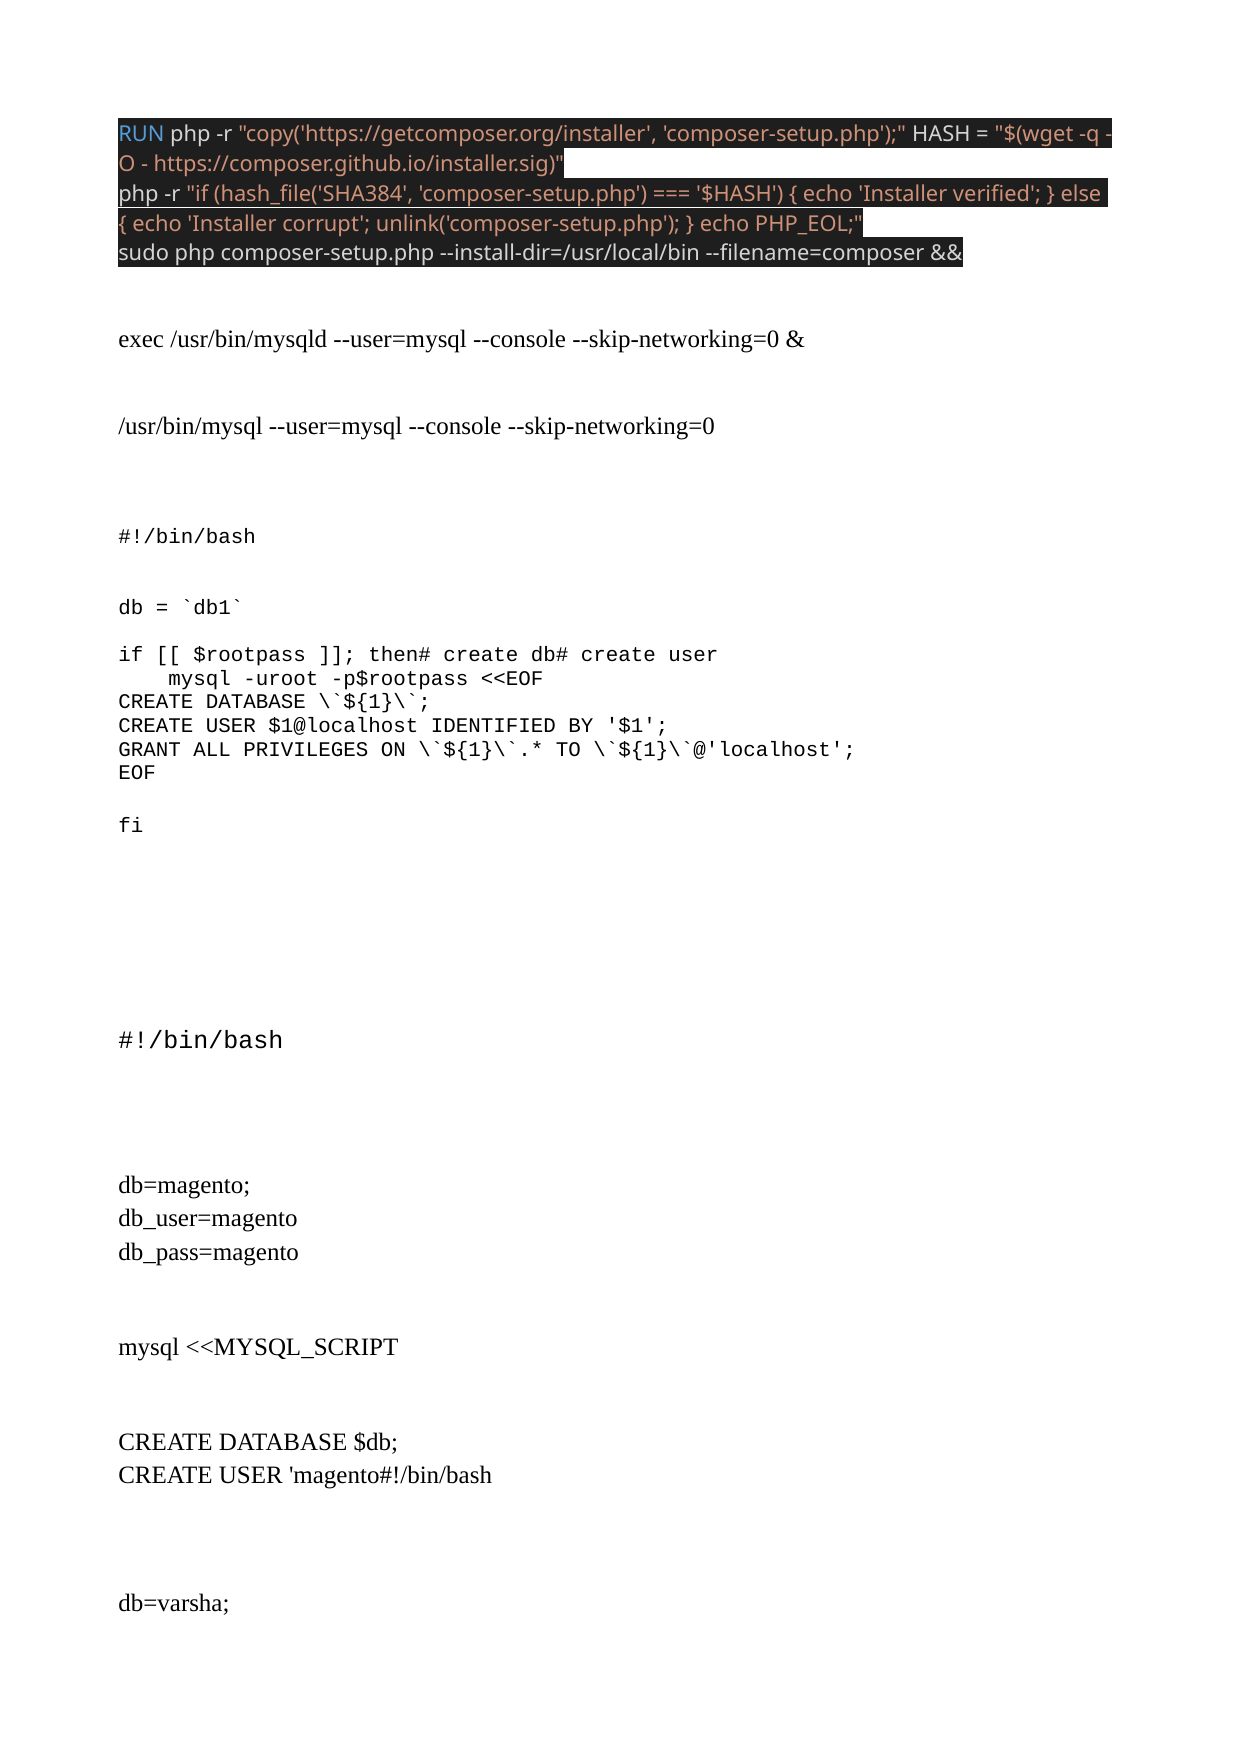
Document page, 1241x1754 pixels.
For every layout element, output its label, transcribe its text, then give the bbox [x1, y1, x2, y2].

text #!/bin/bash [118, 1028, 1122, 1056]
text mysql -uroot -p$rootpass <<EOF [118, 668, 1122, 691]
text GRANT ALL PRIVILEGES ON \`${1}\`.* TO \`${1}\`@'localhost'; [118, 739, 1122, 762]
text db=varsha; [118, 1555, 1122, 1617]
text if [[ $rootpass ]]; then# create db# create user [118, 644, 1122, 668]
text db=magento; db_user=magento db_pass=magento [118, 1137, 1122, 1265]
text /usr/bin/mysql --user=mysql --console --skip-networking=0 [118, 411, 1122, 439]
text php -r "if (hash_file('SHA384', 'composer-setup.php') === '$HASH') { echo 'Installer verified'; } else { echo 'Installer corrupt'; unlink('composer-setup.php'); } echo PHP_EOL;" [118, 178, 1122, 237]
text #!/bin/bash [118, 526, 1122, 549]
text db = `db1` [118, 597, 1122, 620]
text sudo php composer-setup.php --install-dir=/usr/local/bin --filename=composer && [118, 237, 1122, 267]
text exec /usr/bin/mysqld --user=mysql --console --skip-networking=0 & [118, 324, 1122, 353]
text CREATE USER $1@localhost IDENTIFIED BY '$1'; [118, 715, 1122, 739]
text mysql <<MYSQL_SCRIPT [118, 1332, 1122, 1361]
text RUN php -r "copy('https://getcomposer.org/installer', 'composer-setup.php');" HASH = "$(wget -q -O - https://composer.github.io/installer.sig)" [118, 118, 1122, 178]
text EOF [118, 762, 1122, 786]
text fi [118, 815, 1122, 839]
text CREATE DATABASE \`${1}\`; [118, 691, 1122, 715]
text CREATE DATABASE $db; CREATE USER 'magento#!/bin/bash [118, 1427, 1122, 1489]
